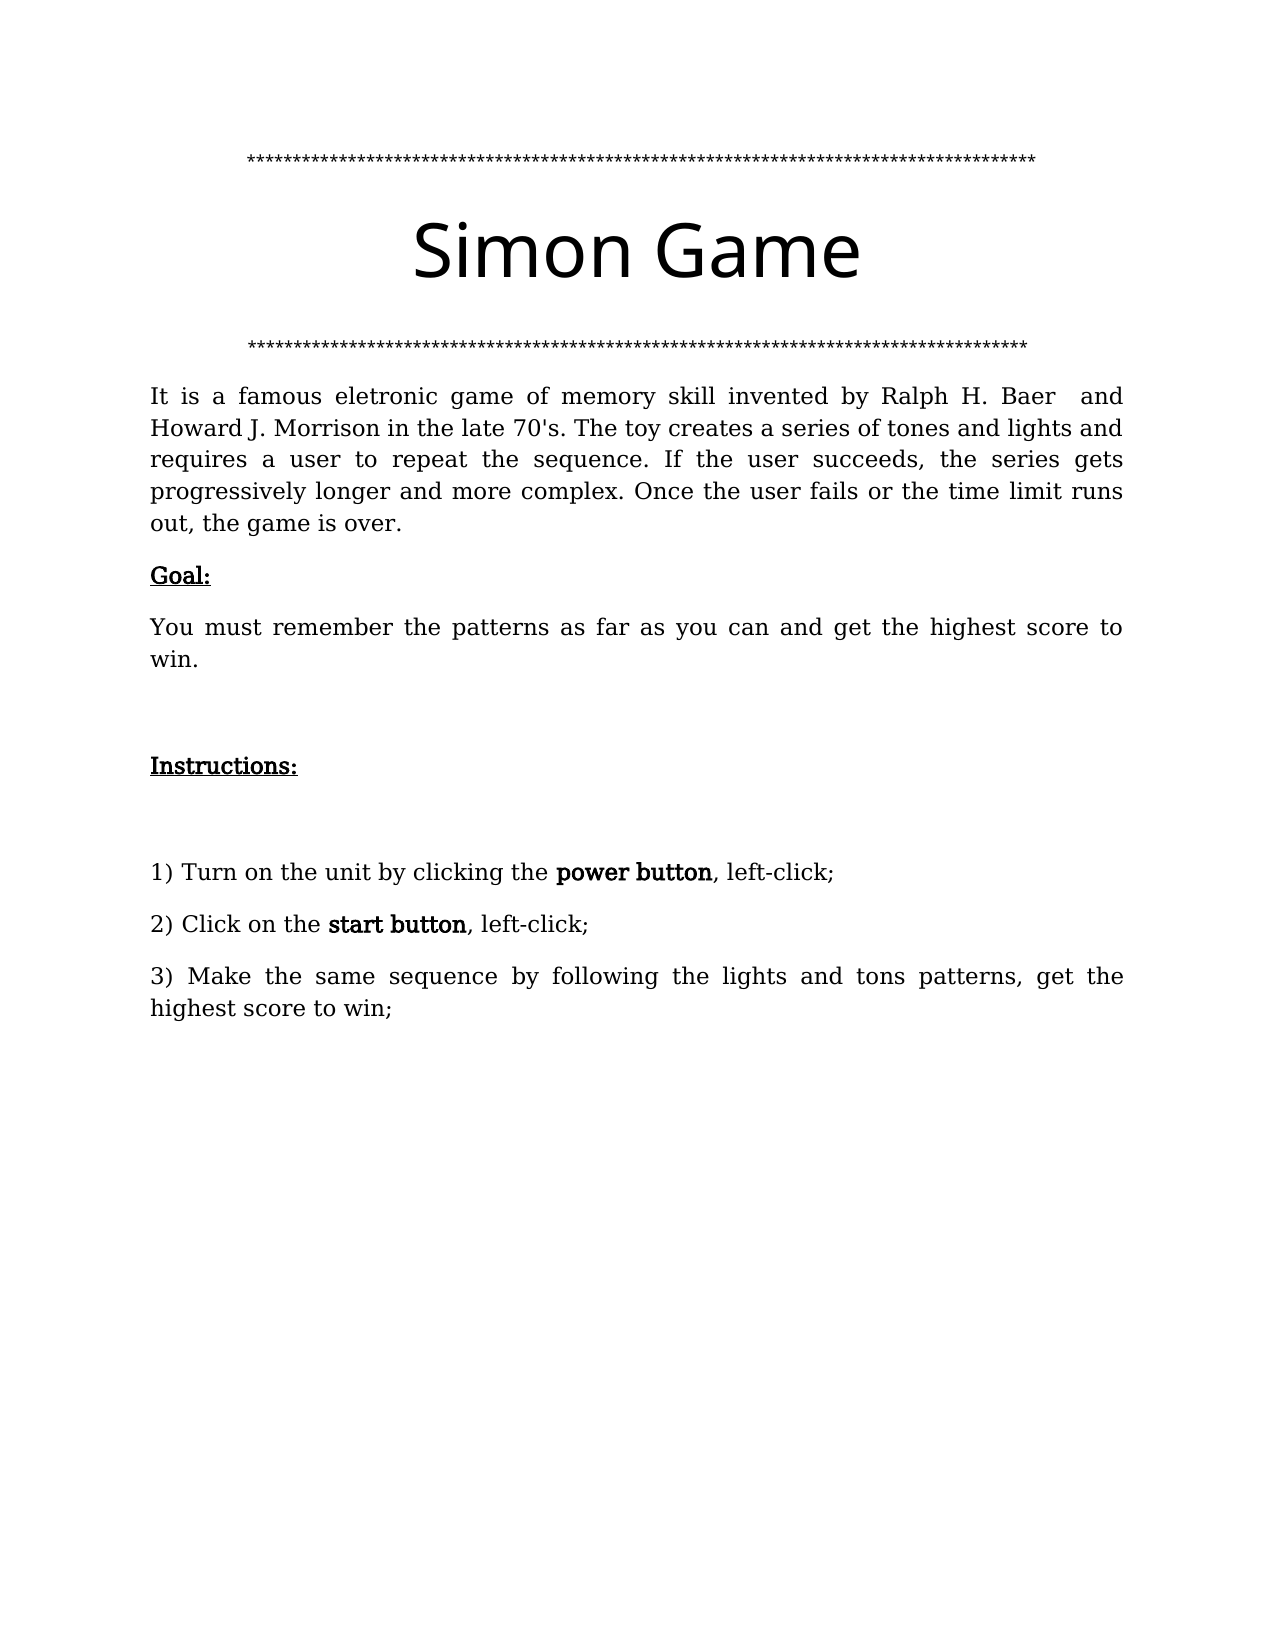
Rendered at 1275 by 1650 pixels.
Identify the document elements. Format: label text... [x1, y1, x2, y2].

text 3) Make the same sequence by following the lights and tons patterns, get the highest score to win; [150, 962, 1125, 1021]
text It is a famous eletronic game of memory skill invented by Ralph H. Baer and Howard J. Morrison in the late 70's. The toy creates a series of tones and lights and requires a user to repeat the sequence. If the user succeeds, the series gets progressively longer and more complex. Once the user fails or the time limit runs out, the game is over. [150, 382, 1125, 536]
text You must remember the patterns as far as you can and get the highest score to win. [150, 613, 1125, 672]
text Simon Game [150, 197, 1125, 299]
text ************************************************************************************* [150, 335, 1125, 358]
text 1) Turn on the unit by clicking the power button, left-click; [150, 857, 1125, 885]
text 2) Click on the start button, left-click; [150, 909, 1125, 937]
text Instructions: [150, 751, 1125, 778]
text ************************************************************************************** [150, 150, 1132, 173]
text Goal: [150, 561, 1125, 588]
